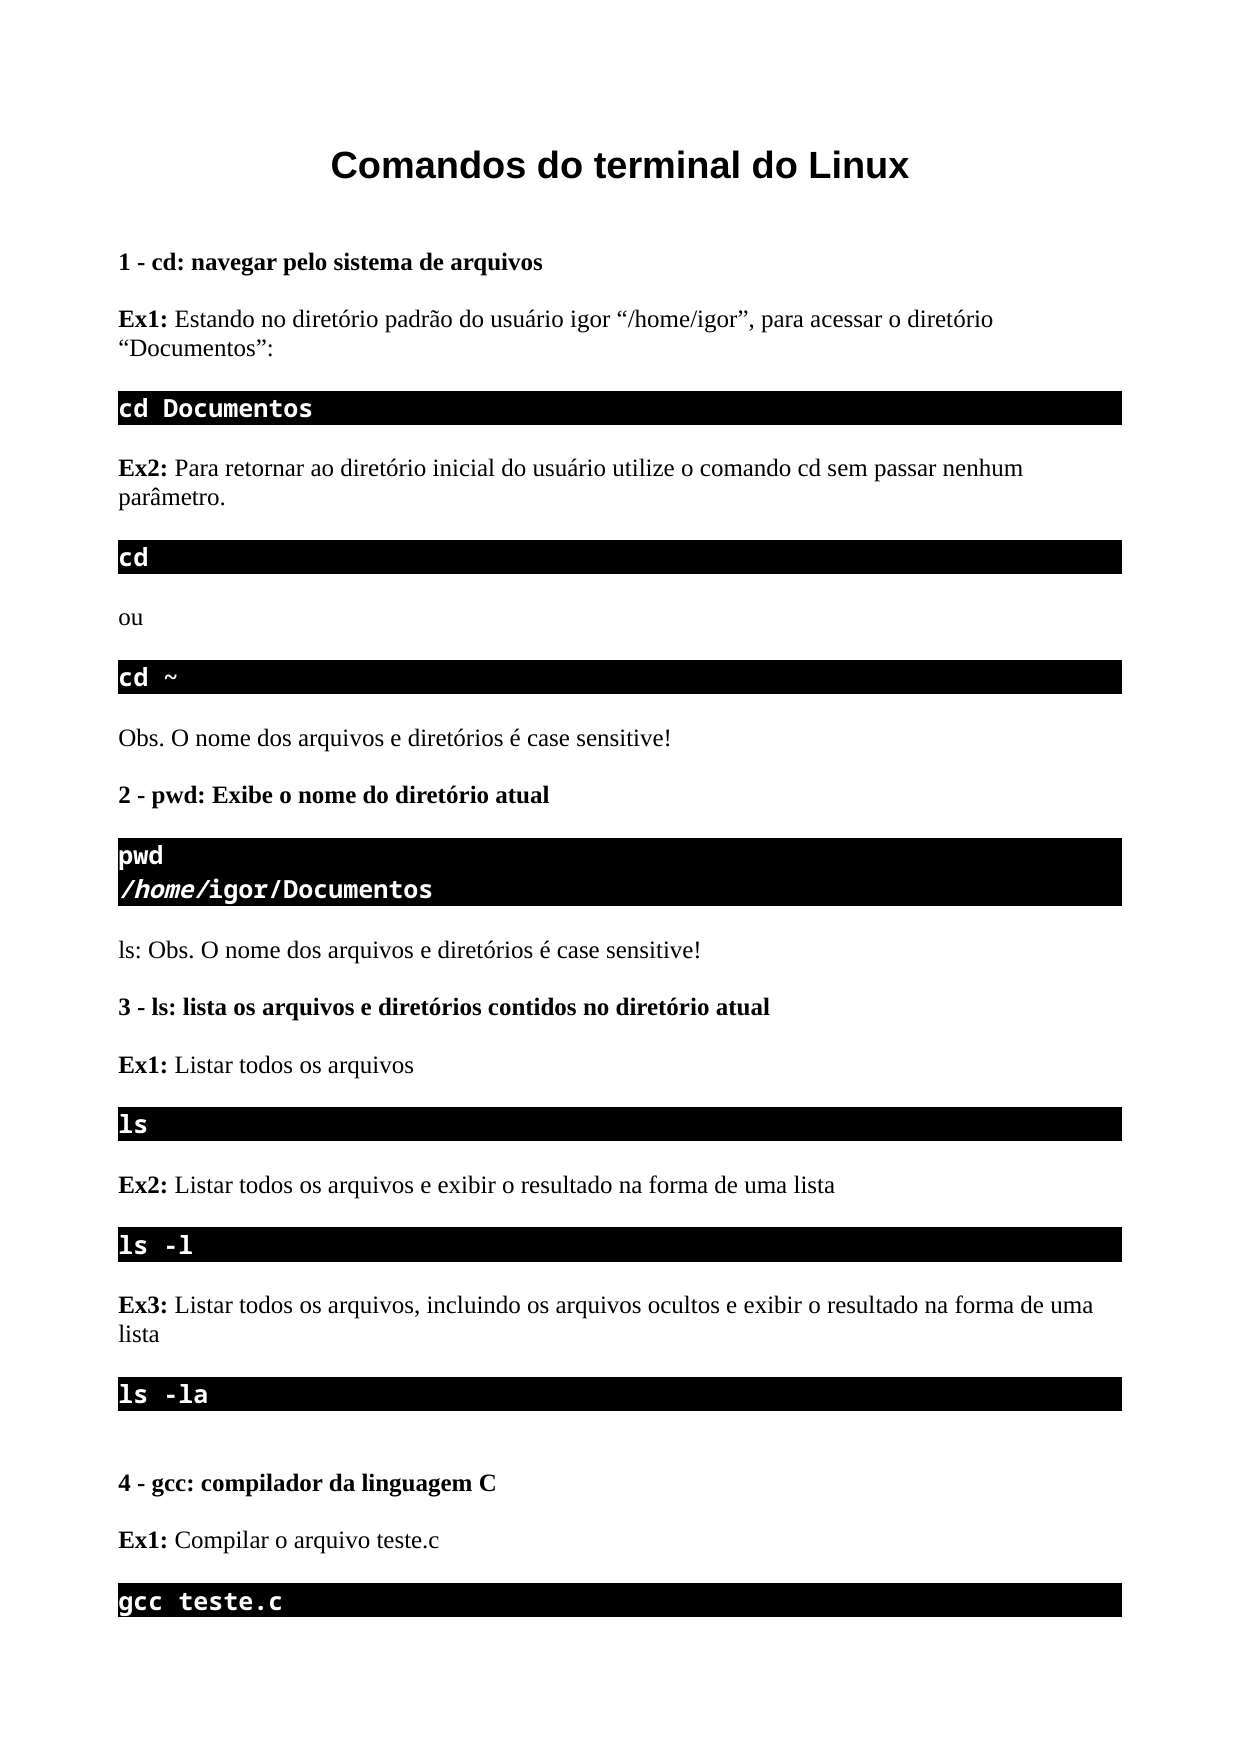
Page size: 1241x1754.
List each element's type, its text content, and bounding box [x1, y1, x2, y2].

text Ex1: Listar todos os arquivos [118, 1050, 1122, 1078]
text 2 - pwd: Exibe o nome do diretório atual [118, 780, 1122, 809]
text pwd [118, 838, 1122, 872]
text 4 - gcc: compilador da linguagem C [118, 1468, 1122, 1497]
text 3 - ls: lista os arquivos e diretórios contidos no diretório atual [118, 992, 1122, 1021]
text Ex2: Listar todos os arquivos e exibir o resultado na forma de uma lista [118, 1170, 1122, 1199]
text gcc teste.c [118, 1583, 1122, 1617]
text cd ~ [118, 660, 1122, 694]
text /home/igor/Documentos [118, 872, 1122, 906]
text cd [118, 540, 1122, 574]
text Ex1: Compilar o arquivo teste.c [118, 1526, 1122, 1554]
subtitle Comandos do terminal do Linux [118, 143, 1122, 187]
text Obs. O nome dos arquivos e diretórios é case sensitive! [118, 723, 1122, 752]
text ls -l [118, 1227, 1122, 1262]
text Ex2: Para retornar ao diretório inicial do usuário utilize o comando cd sem passar nenhum parâmetro. [118, 453, 1122, 511]
text 1 - cd: navegar pelo sistema de arquivos [118, 247, 1122, 276]
text ls [118, 1107, 1122, 1141]
text ls: Obs. O nome dos arquivos e diretórios é case sensitive! [118, 935, 1122, 963]
text Ex3: Listar todos os arquivos, incluindo os arquivos ocultos e exibir o resultado na forma de uma lista [118, 1290, 1122, 1348]
text cd Documentos [118, 391, 1122, 425]
text Ex1: Estando no diretório padrão do usuário igor “/home/igor”, para acessar o diretório “Documentos”: [118, 304, 1122, 362]
text ou [118, 602, 1122, 631]
text ls -la [118, 1377, 1122, 1411]
